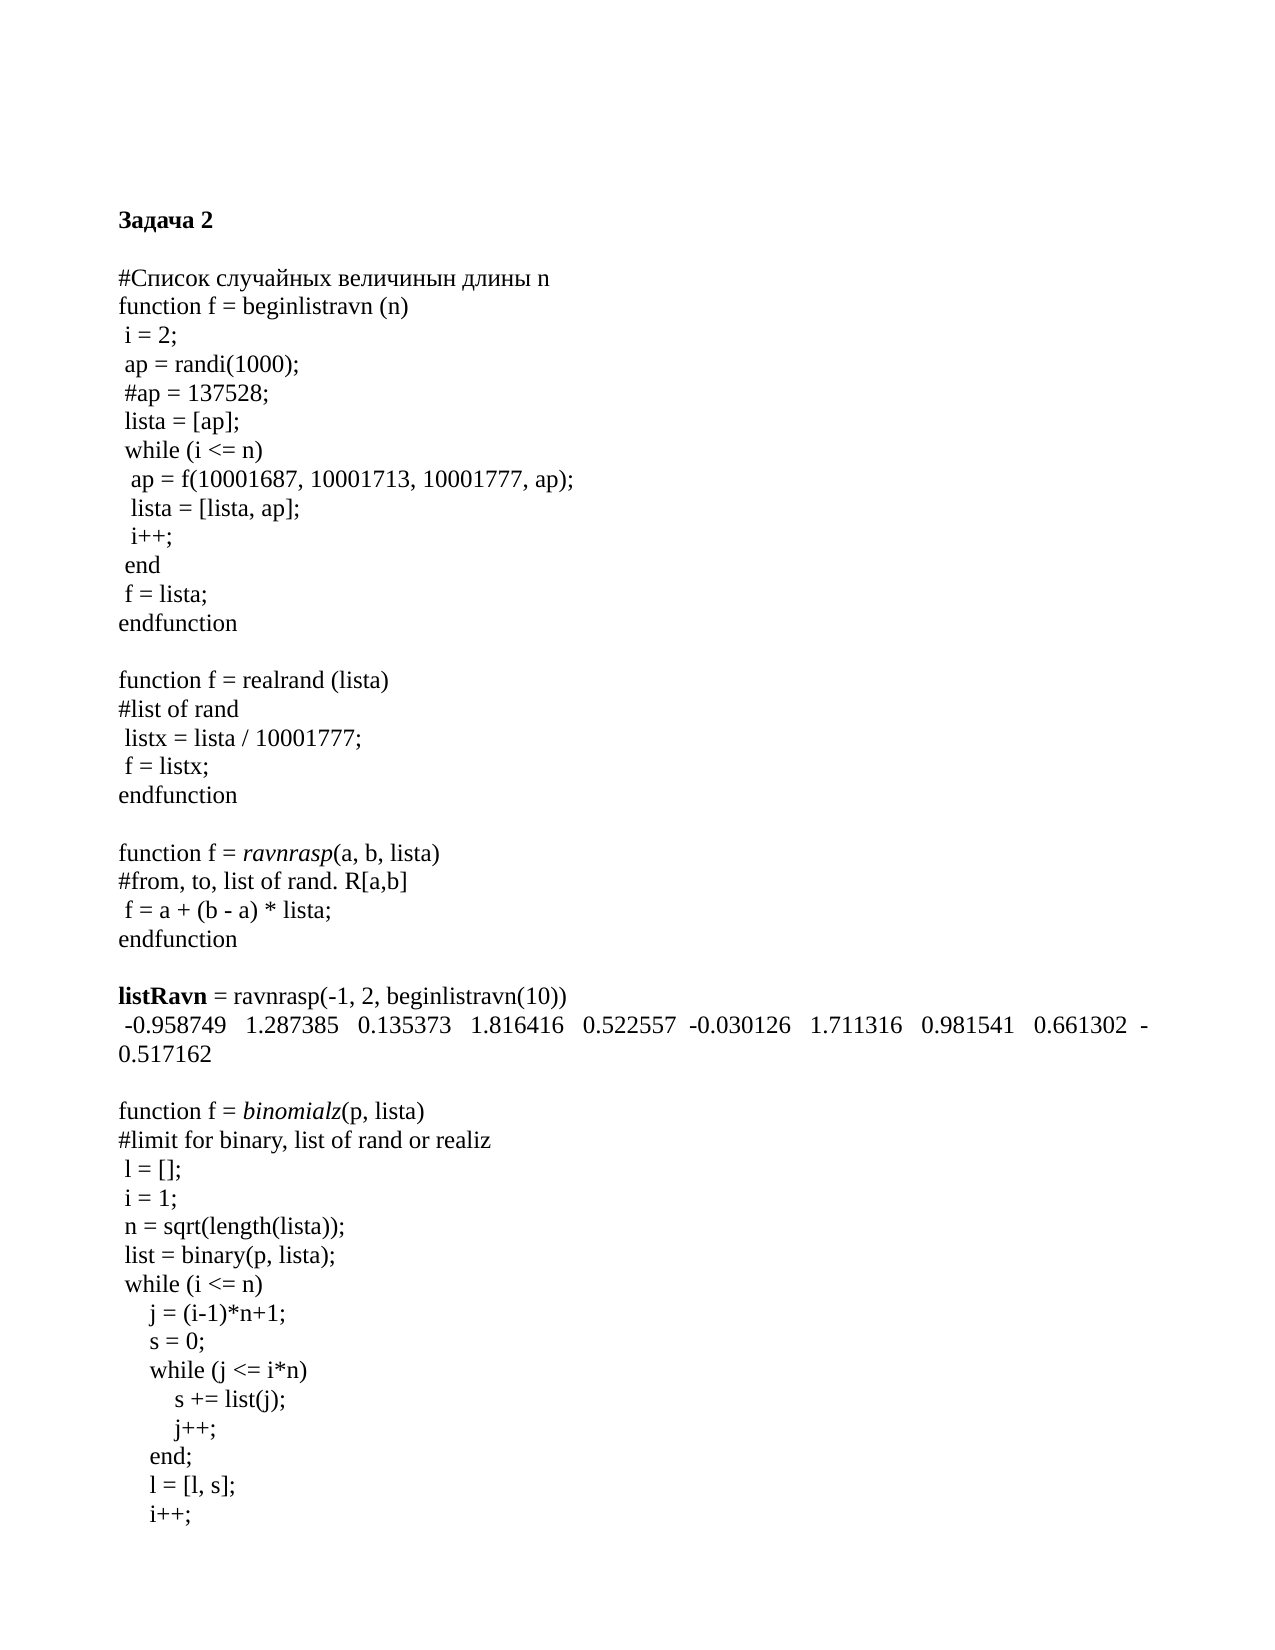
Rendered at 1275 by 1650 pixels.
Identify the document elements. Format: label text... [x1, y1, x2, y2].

text j = (i-1)*n+1; [118, 1298, 1157, 1326]
text #list of rand [118, 694, 1157, 723]
text #from, to, list of rand. R[a,b] [118, 866, 1157, 895]
text n = sqrt(length(lista)); [118, 1211, 1157, 1240]
text -0.958749 1.287385 0.135373 1.816416 0.522557 -0.030126 1.711316 0.981541 0.661302 -0.517162 [118, 1010, 1157, 1068]
text list = binary(p, lista); [118, 1240, 1157, 1269]
text f = lista; [118, 579, 1157, 608]
text function f = beginlistravn (n) [118, 291, 1157, 320]
text #limit for binary, list of rand or realiz [118, 1125, 1157, 1154]
text #Список случайных величинын длины n [118, 263, 1157, 291]
text end [118, 550, 1157, 579]
text while (j <= i*n) [118, 1355, 1157, 1384]
text ap = randi(1000); [118, 349, 1157, 378]
text end; [118, 1441, 1157, 1470]
text listx = lista / 10001777; [118, 723, 1157, 751]
text s += list(j); [118, 1384, 1157, 1413]
text function f = ravnrasp(a, b, lista) [118, 838, 1157, 866]
text function f = binomialz(p, lista) [118, 1096, 1157, 1125]
text endfunction [118, 780, 1157, 809]
text endfunction [118, 924, 1157, 953]
text i = 2; [118, 320, 1157, 349]
text #ap = 137528; [118, 378, 1157, 406]
text while (i <= n) [118, 435, 1157, 464]
text endfunction [118, 608, 1157, 636]
text lista = [lista, ap]; [118, 493, 1157, 521]
text lista = [ap]; [118, 406, 1157, 435]
text ap = f(10001687, 10001713, 10001777, ap); [118, 464, 1157, 493]
text f = listx; [118, 751, 1157, 780]
text function f = realrand (lista) [118, 665, 1157, 694]
text l = []; [118, 1154, 1157, 1183]
text i++; [118, 1499, 1157, 1528]
text i++; [118, 521, 1157, 550]
text Задача 2 [118, 205, 1157, 234]
text listRavn = ravnrasp(-1, 2, beginlistravn(10)) [118, 981, 1157, 1010]
text l = [l, s]; [118, 1470, 1157, 1499]
text j++; [118, 1413, 1157, 1441]
text f = a + (b - a) * lista; [118, 895, 1157, 924]
text s = 0; [118, 1326, 1157, 1355]
text while (i <= n) [118, 1269, 1157, 1298]
text i = 1; [118, 1183, 1157, 1211]
